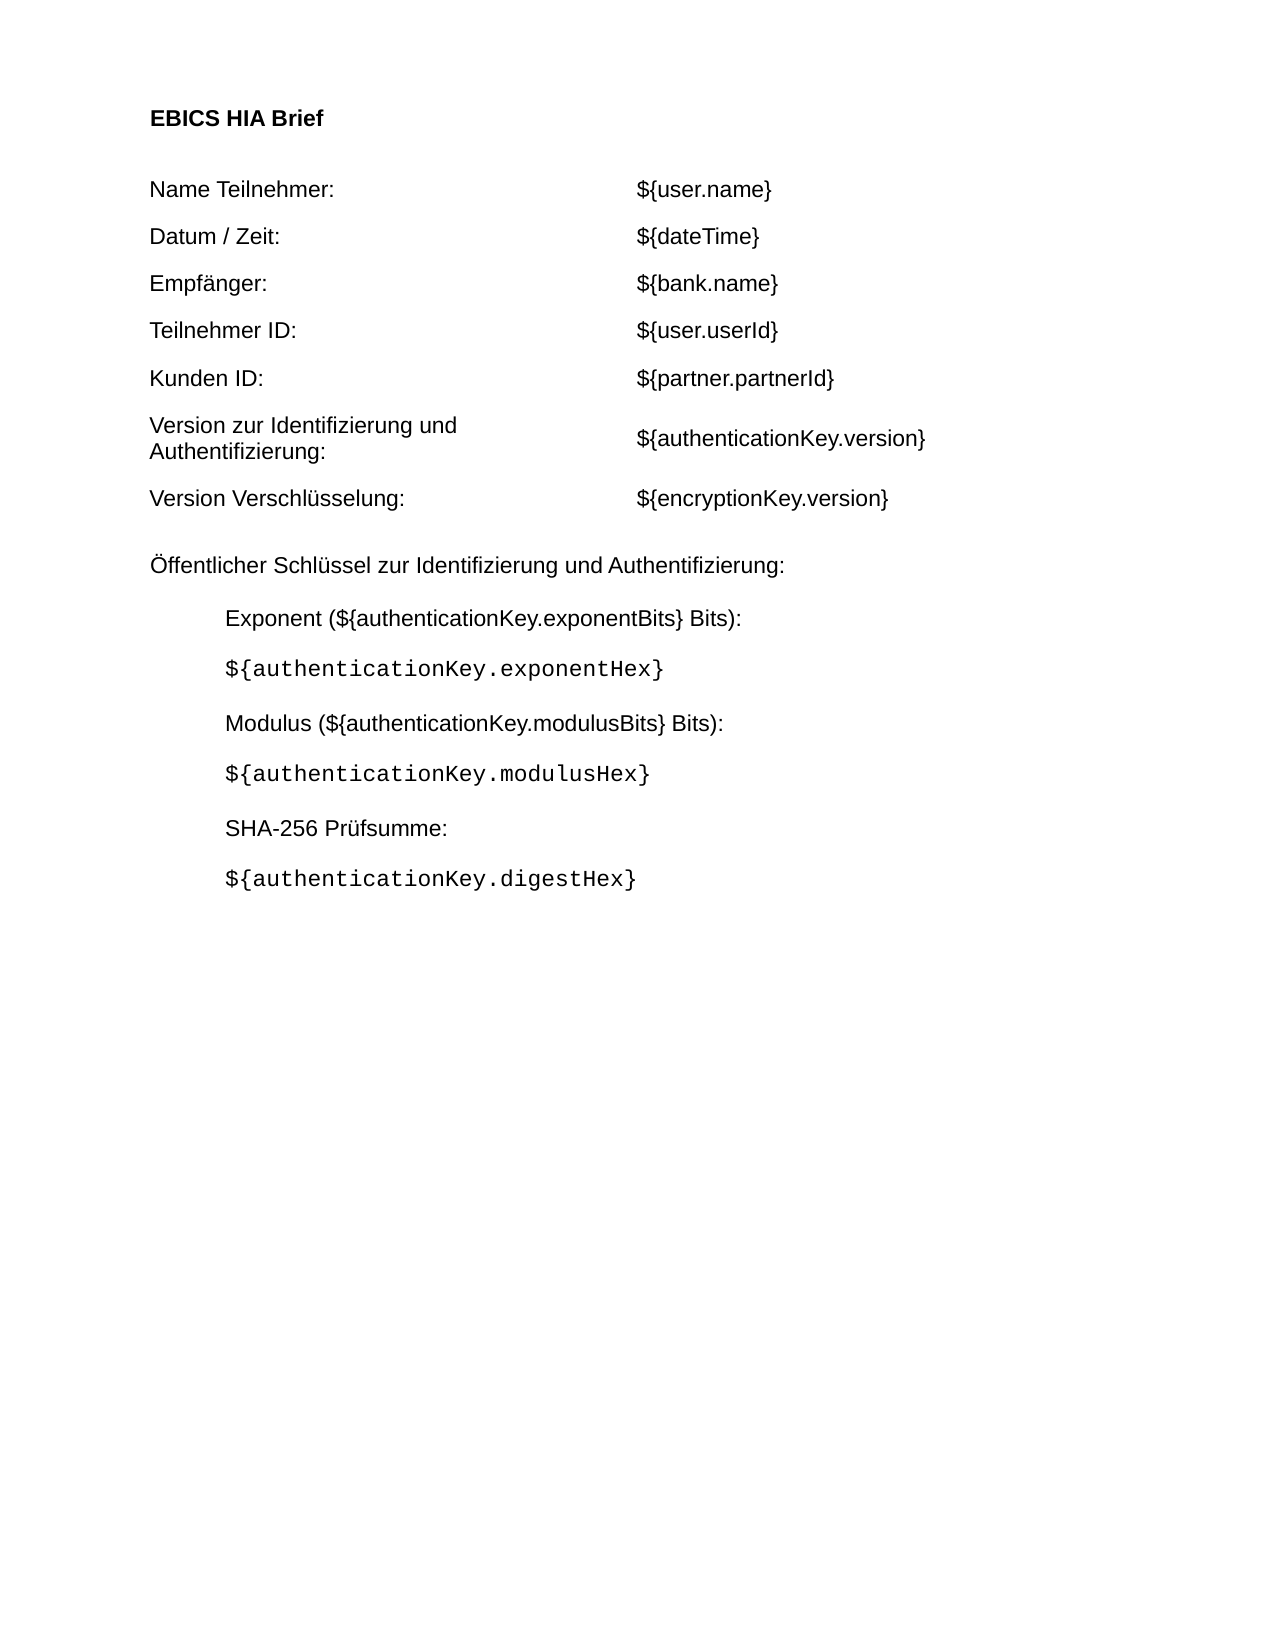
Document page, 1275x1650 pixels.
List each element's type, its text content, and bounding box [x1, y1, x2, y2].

table_cell ${bank.name} [626, 260, 1114, 307]
table_cell ${user.userId} [626, 307, 1114, 354]
table_cell ${encryptionKey.version} [626, 475, 1114, 522]
text ${authenticationKey.digestHex} [225, 868, 1125, 894]
table_cell Version zur Identifizierung und Authentifizierung: [139, 401, 626, 475]
table_cell Version Verschlüsselung: [139, 475, 626, 522]
table_cell ${dateTime} [626, 213, 1114, 260]
text Exponent (${authenticationKey.exponentBits} Bits): [225, 605, 1125, 631]
text SHA-256 Prüfsumme: [225, 815, 1125, 841]
table_header Name Teilnehmer: [139, 165, 626, 213]
text ${authenticationKey.modulusHex} [225, 763, 1125, 789]
table_cell ${authenticationKey.version} [626, 401, 1114, 475]
text Öffentlicher Schlüssel zur Identifizierung und Authentifizierung: [150, 552, 1125, 579]
text ${authenticationKey.exponentHex} [225, 658, 1125, 684]
table_cell Teilnehmer ID: [139, 307, 626, 354]
table_header ${user.name} [626, 165, 1114, 213]
table_cell Datum / Zeit: [139, 213, 626, 260]
table_cell ${partner.partnerId} [626, 354, 1114, 401]
text Modulus (${authenticationKey.modulusBits} Bits): [225, 710, 1125, 736]
text EBICS HIA Brief [150, 105, 1125, 131]
table_cell Empfänger: [139, 260, 626, 307]
table_cell Kunden ID: [139, 354, 626, 401]
